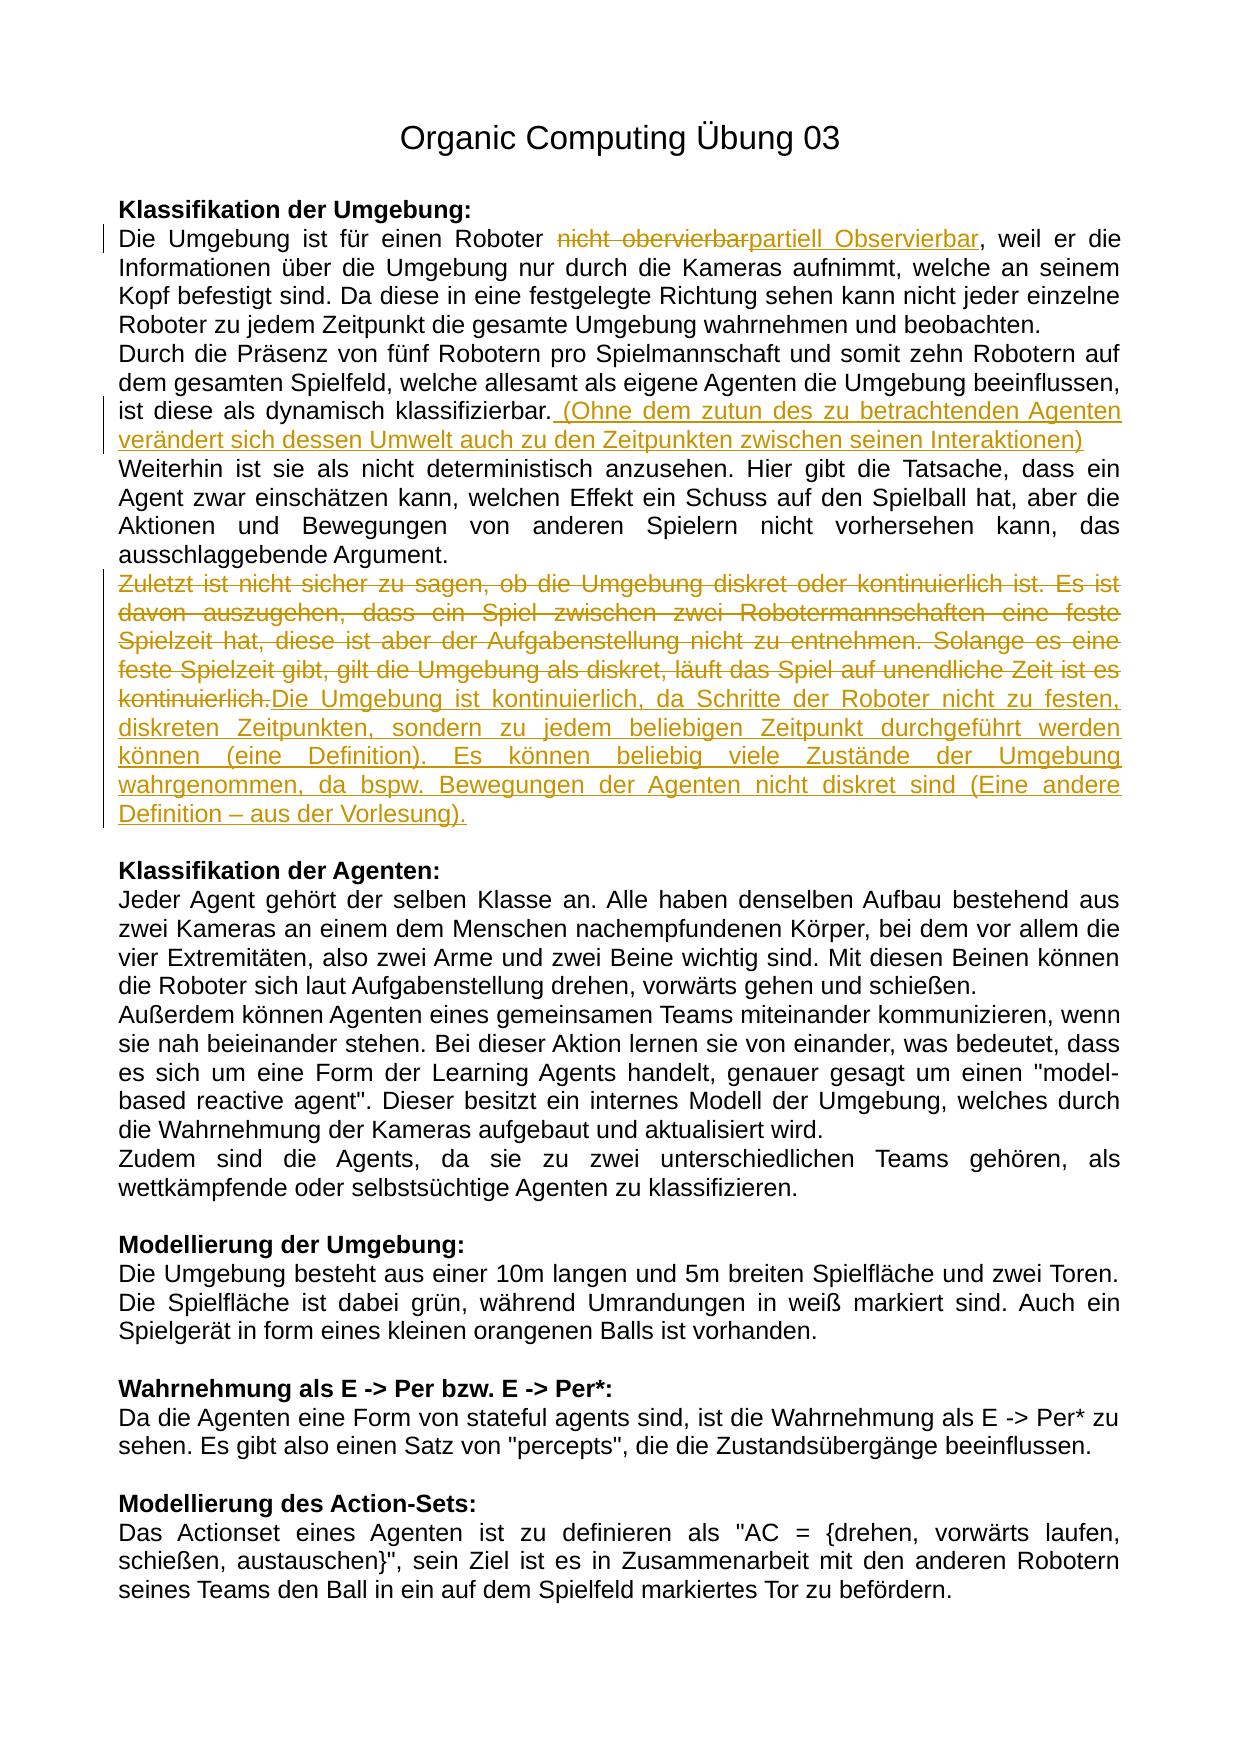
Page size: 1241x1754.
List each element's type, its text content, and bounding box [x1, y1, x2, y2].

text Zudem sind die Agents, da sie zu zwei unterschiedlichen Teams gehören, als wettkämpfende oder selbstsüchtige Agenten zu klassifizieren. [118, 1144, 1122, 1201]
text Das Actionset eines Agenten ist zu definieren als "AC = {drehen, vorwärts laufen, schießen, austauschen}", sein Ziel ist es in Zusammenarbeit mit den anderen Robotern seines Teams den Ball in ein auf dem Spielfeld markiertes Tor zu befördern. [118, 1517, 1122, 1604]
text Modellierung des Action-Sets: [118, 1489, 1122, 1517]
text Die Umgebung ist kontinuierlich, da Schritte der Roboter nicht zu festen, diskreten Zeitpunkten, sondern zu jedem beliebigen Zeitpunkt durchgeführt werden können (eine Definition). Es können beliebig viele Zustände der Umgebung wahrgenommen, da bspw. Bewegungen der Agenten nicht diskret sind (Eine andere Definition – aus der Vorlesung). [118, 569, 1122, 738]
text Klassifikation der Agenten: [118, 856, 1122, 885]
text Die Umgebung ist für einen Roboter partiell Observierbar, weil er die Informationen über die Umgebung nur durch die Kameras aufnimmt, welche an seinem Kopf befestigt sind. Da diese in eine festgelegte Richtung sehen kann nicht jeder einzelne Roboter zu jedem Zeitpunkt die gesamte Umgebung wahrnehmen und beobachten. [118, 224, 1122, 339]
text Modellierung der Umgebung: [118, 1230, 1122, 1259]
text Die Umgebung ist kontinuierlich, da Schritte der Roboter nicht zu festen, diskreten Zeitpunkten, sondern zu jedem beliebigen Zeitpunkt durchgeführt werden können (eine Definition). Es können beliebig viele Zustände der Umgebung wahrgenommen, da bspw. Bewegungen der Agenten nicht diskret sind (Eine andere Definition – aus der Vorlesung). [118, 768, 1122, 795]
text Wahrnehmung als E -> Per bzw. E -> Per*: [118, 1374, 1122, 1402]
text Die Umgebung ist kontinuierlich, da Schritte der Roboter nicht zu festen, diskreten Zeitpunkten, sondern zu jedem beliebigen Zeitpunkt durchgeführt werden können (eine Definition). Es können beliebig viele Zustände der Umgebung wahrgenommen, da bspw. Bewegungen der Agenten nicht diskret sind (Eine andere Definition – aus der Vorlesung). [118, 739, 1122, 766]
text Weiterhin ist sie als nicht deterministisch anzusehen. Hier gibt die Tatsache, dass ein Agent zwar einschätzen kann, welchen Effekt ein Schuss auf den Spielball hat, aber die Aktionen und Bewegungen von anderen Spielern nicht vorhersehen kann, das ausschlaggebende Argument. [118, 454, 1122, 569]
text Jeder Agent gehört der selben Klasse an. Alle haben denselben Aufbau bestehend aus zwei Kameras an einem dem Menschen nachempfundenen Körper, bei dem vor allem die vier Extremitäten, also zwei Arme und zwei Beine wichtig sind. Mit diesen Beinen können die Roboter sich laut Aufgabenstellung drehen, vorwärts gehen und schießen. [118, 885, 1122, 1000]
text Die Umgebung ist kontinuierlich, da Schritte der Roboter nicht zu festen, diskreten Zeitpunkten, sondern zu jedem beliebigen Zeitpunkt durchgeführt werden können (eine Definition). Es können beliebig viele Zustände der Umgebung wahrgenommen, da bspw. Bewegungen der Agenten nicht diskret sind (Eine andere Definition – aus der Vorlesung). [118, 796, 1122, 827]
text Organic Computing Übung 03 [118, 118, 1122, 157]
text Außerdem können Agenten eines gemeinsamen Teams miteinander kommunizieren, wenn sie nah beieinander stehen. Bei dieser Aktion lernen sie von einander, was bedeutet, dass es sich um eine Form der Learning Agents handelt, genauer gesagt um einen "model-based reactive agent". Dieser besitzt ein internes Modell der Umgebung, welches durch die Wahrnehmung der Kameras aufgebaut und aktualisiert wird. [118, 1000, 1122, 1144]
text Klassifikation der Umgebung: [118, 195, 1122, 224]
text Durch die Präsenz von fünf Robotern pro Spielmannschaft und somit zehn Robotern auf dem gesamten Spielfeld, welche allesamt als eigene Agenten die Umgebung beeinflussen, ist diese als dynamisch klassifizierbar. (Ohne dem zutun des zu betrachtenden Agenten verändert sich dessen Umwelt auch zu den Zeitpunkten zwischen seinen Interaktionen) [118, 339, 1122, 454]
text Die Umgebung besteht aus einer 10m langen und 5m breiten Spielfläche und zwei Toren. Die Spielfläche ist dabei grün, während Umrandungen in weiß markiert sind. Auch ein Spielgerät in form eines kleinen orangenen Balls ist vorhanden. [118, 1259, 1122, 1345]
text Da die Agenten eine Form von stateful agents sind, ist die Wahrnehmung als E -> Per* zu sehen. Es gibt also einen Satz von "percepts", die die Zustandsübergänge beeinflussen. [118, 1402, 1122, 1460]
